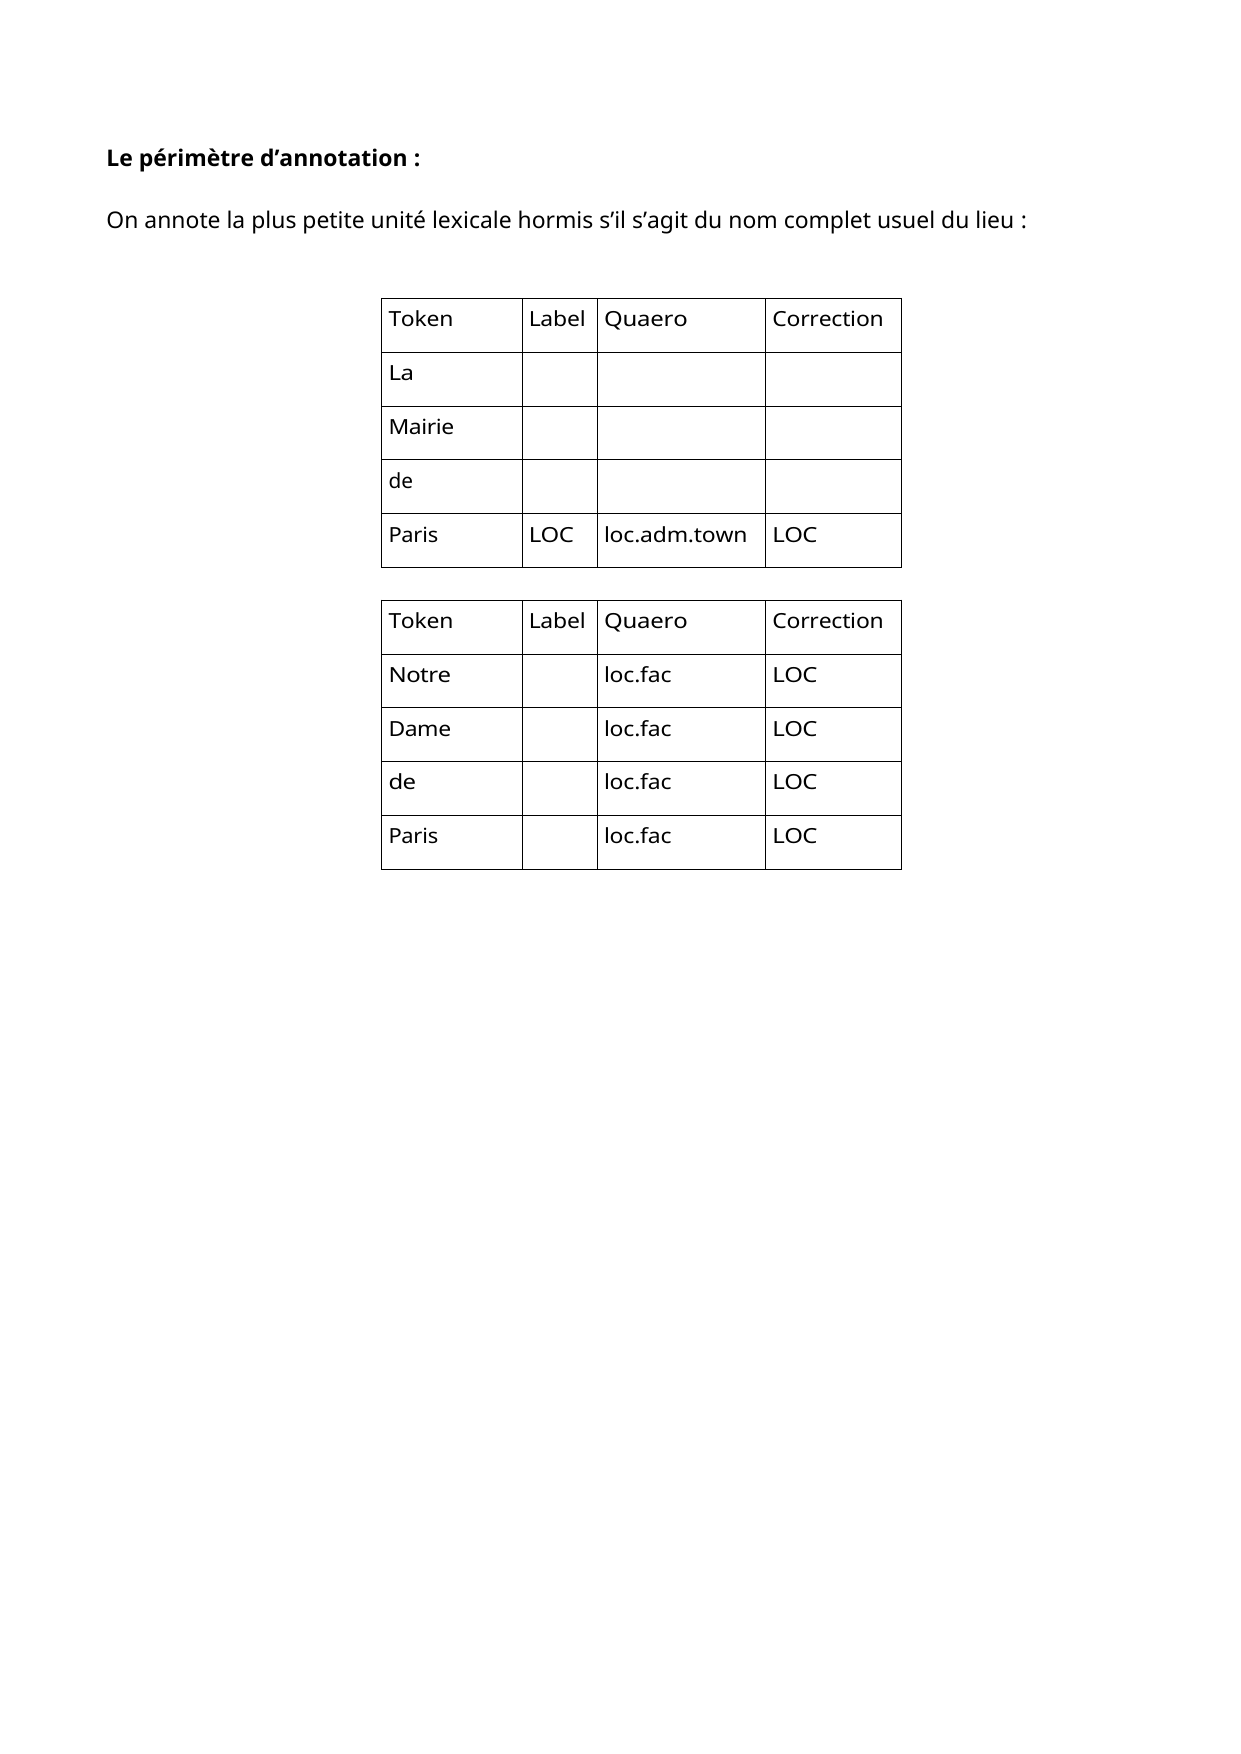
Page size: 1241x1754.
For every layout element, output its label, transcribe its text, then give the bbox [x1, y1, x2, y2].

table_cell Notre [382, 655, 522, 707]
text On annote la plus petite unité lexicale hormis s’il s’agit du nom complet usuel du lieu : [106, 204, 1134, 235]
table_cell [523, 708, 597, 761]
table_cell [523, 816, 597, 869]
table_cell loc.adm.town [598, 514, 765, 567]
table_cell [523, 407, 597, 459]
table_cell Dame [382, 708, 522, 761]
table_header Correction [766, 299, 901, 352]
table_cell Paris [382, 816, 522, 869]
table_cell loc.fac [598, 816, 765, 869]
table_header Label [523, 601, 597, 653]
table_header Token [382, 601, 522, 653]
table_cell [766, 353, 901, 406]
table_cell [598, 407, 765, 459]
table_header Quaero [598, 601, 765, 653]
table_cell Mairie [382, 407, 522, 459]
table_cell LOC [766, 655, 901, 707]
table_cell [598, 460, 765, 513]
table_cell loc.fac [598, 708, 765, 761]
table_cell [766, 407, 901, 459]
table_cell [523, 762, 597, 815]
table_cell de [382, 762, 522, 815]
table_cell LOC [766, 708, 901, 761]
table_cell [523, 460, 597, 513]
table_cell loc.fac [598, 762, 765, 815]
table_cell LOC [766, 816, 901, 869]
table_cell de [382, 460, 522, 513]
table_cell [598, 353, 765, 406]
table_cell [766, 460, 901, 513]
table_header Label [523, 299, 597, 352]
table_header Correction [766, 601, 901, 653]
table_cell [523, 655, 597, 707]
table_cell LOC [523, 514, 597, 567]
table_cell loc.fac [598, 655, 765, 707]
table_cell LOC [766, 762, 901, 815]
table_cell LOC [766, 514, 901, 567]
table_cell Paris [382, 514, 522, 567]
table_header Quaero [598, 299, 765, 352]
table_header Token [382, 299, 522, 352]
text Le périmètre d’annotation : [106, 142, 1134, 173]
table_cell [523, 353, 597, 406]
table_cell La [382, 353, 522, 406]
